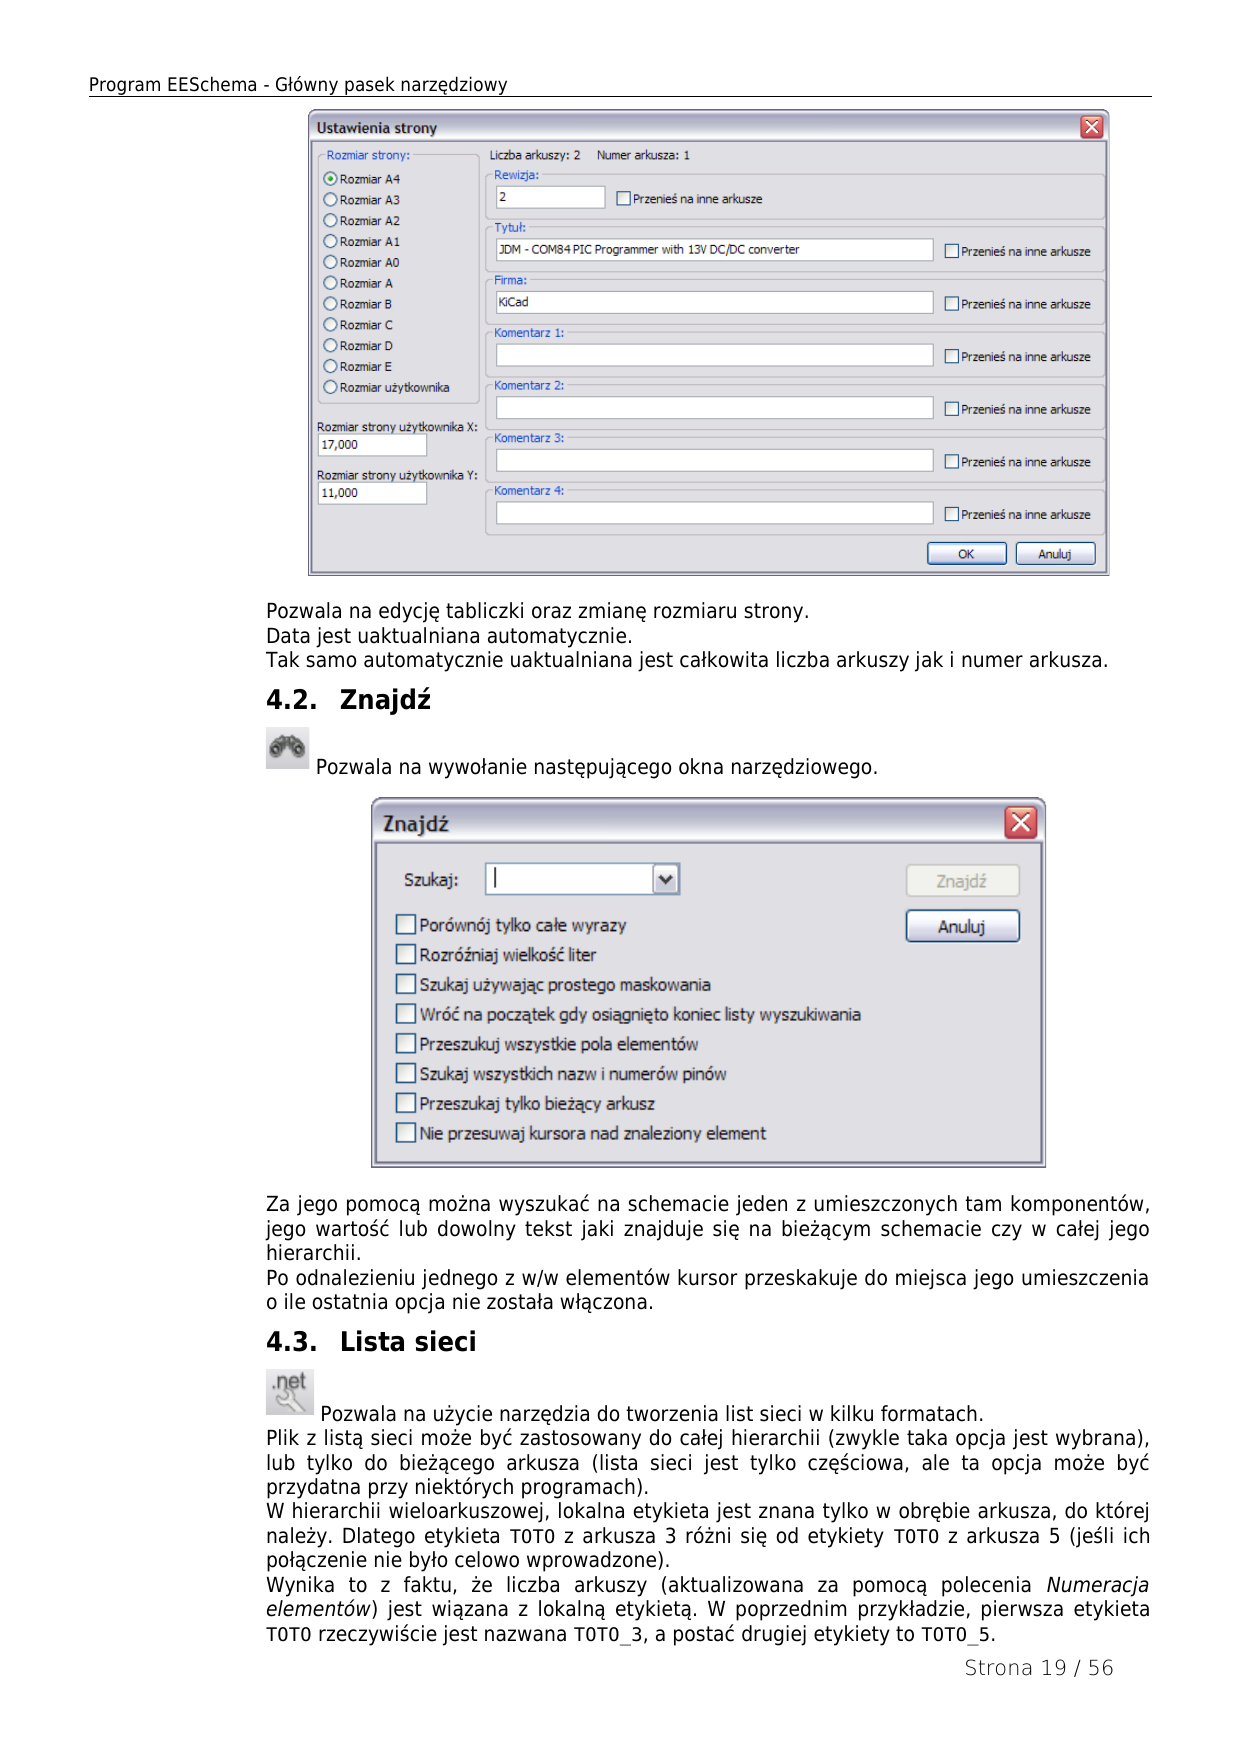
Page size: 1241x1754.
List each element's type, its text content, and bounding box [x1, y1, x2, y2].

picture [308, 109, 1110, 576]
text Plik z listą sieci może być zastosowany do całej hierarchii (zwykle taka opcja jest wybrana), lub tylko do bieżącego arkusza (lista sieci jest tylko częściowa, ale ta opcja może być przydatna przy niektórych programach). [266, 1426, 1152, 1499]
picture [371, 797, 1047, 1168]
text Po odnalezieniu jednego z w/w elementów kursor przeskakuje do miejsca jego umieszczenia o ile ostatnia opcja nie została włączona. [266, 1265, 1152, 1314]
picture [265, 1369, 315, 1415]
picture [265, 727, 310, 769]
text Pozwala na użycie narzędzia do tworzenia list sieci w kilku formatach. [266, 1363, 1152, 1426]
subtitle Lista sieci [266, 1326, 1152, 1358]
text Wynika to z faktu, że liczba arkuszy (aktualizowana za pomocą polecenia Numeracja elementów) jest wiązana z lokalną etykietą. W poprzednim przykładzie, pierwsza etykieta TOTO rzeczywiście jest nazwana TOTO_3, a postać drugiej etykiety to TOTO_5. [266, 1573, 1152, 1646]
text W hierarchii wieloarkuszowej, lokalna etykieta jest znana tylko w obrębie arkusza, do której należy. Dlatego etykieta TOTO z arkusza 3 różni się od etykiety TOTO z arkusza 5 (jeśli ich połączenie nie było celowo wprowadzone). [266, 1499, 1152, 1573]
text Pozwala na edycję tabliczki oraz zmianę rozmiaru strony. [266, 599, 1152, 624]
text Za jego pomocą można wyszukać na schemacie jeden z umieszczonych tam komponentów, jego wartość lub dowolny tekst jaki znajduje się na bieżącym schemacie czy w całej jego hierarchii. [266, 1192, 1152, 1265]
text Tak samo automatycznie uaktualniana jest całkowita liczba arkuszy jak i numer arkusza. [266, 648, 1152, 673]
text Data jest uaktualniana automatycznie. [266, 624, 1152, 648]
text Pozwala na wywołanie następującego okna narzędziowego. [266, 722, 1152, 779]
subtitle Znajdź [266, 684, 1152, 716]
